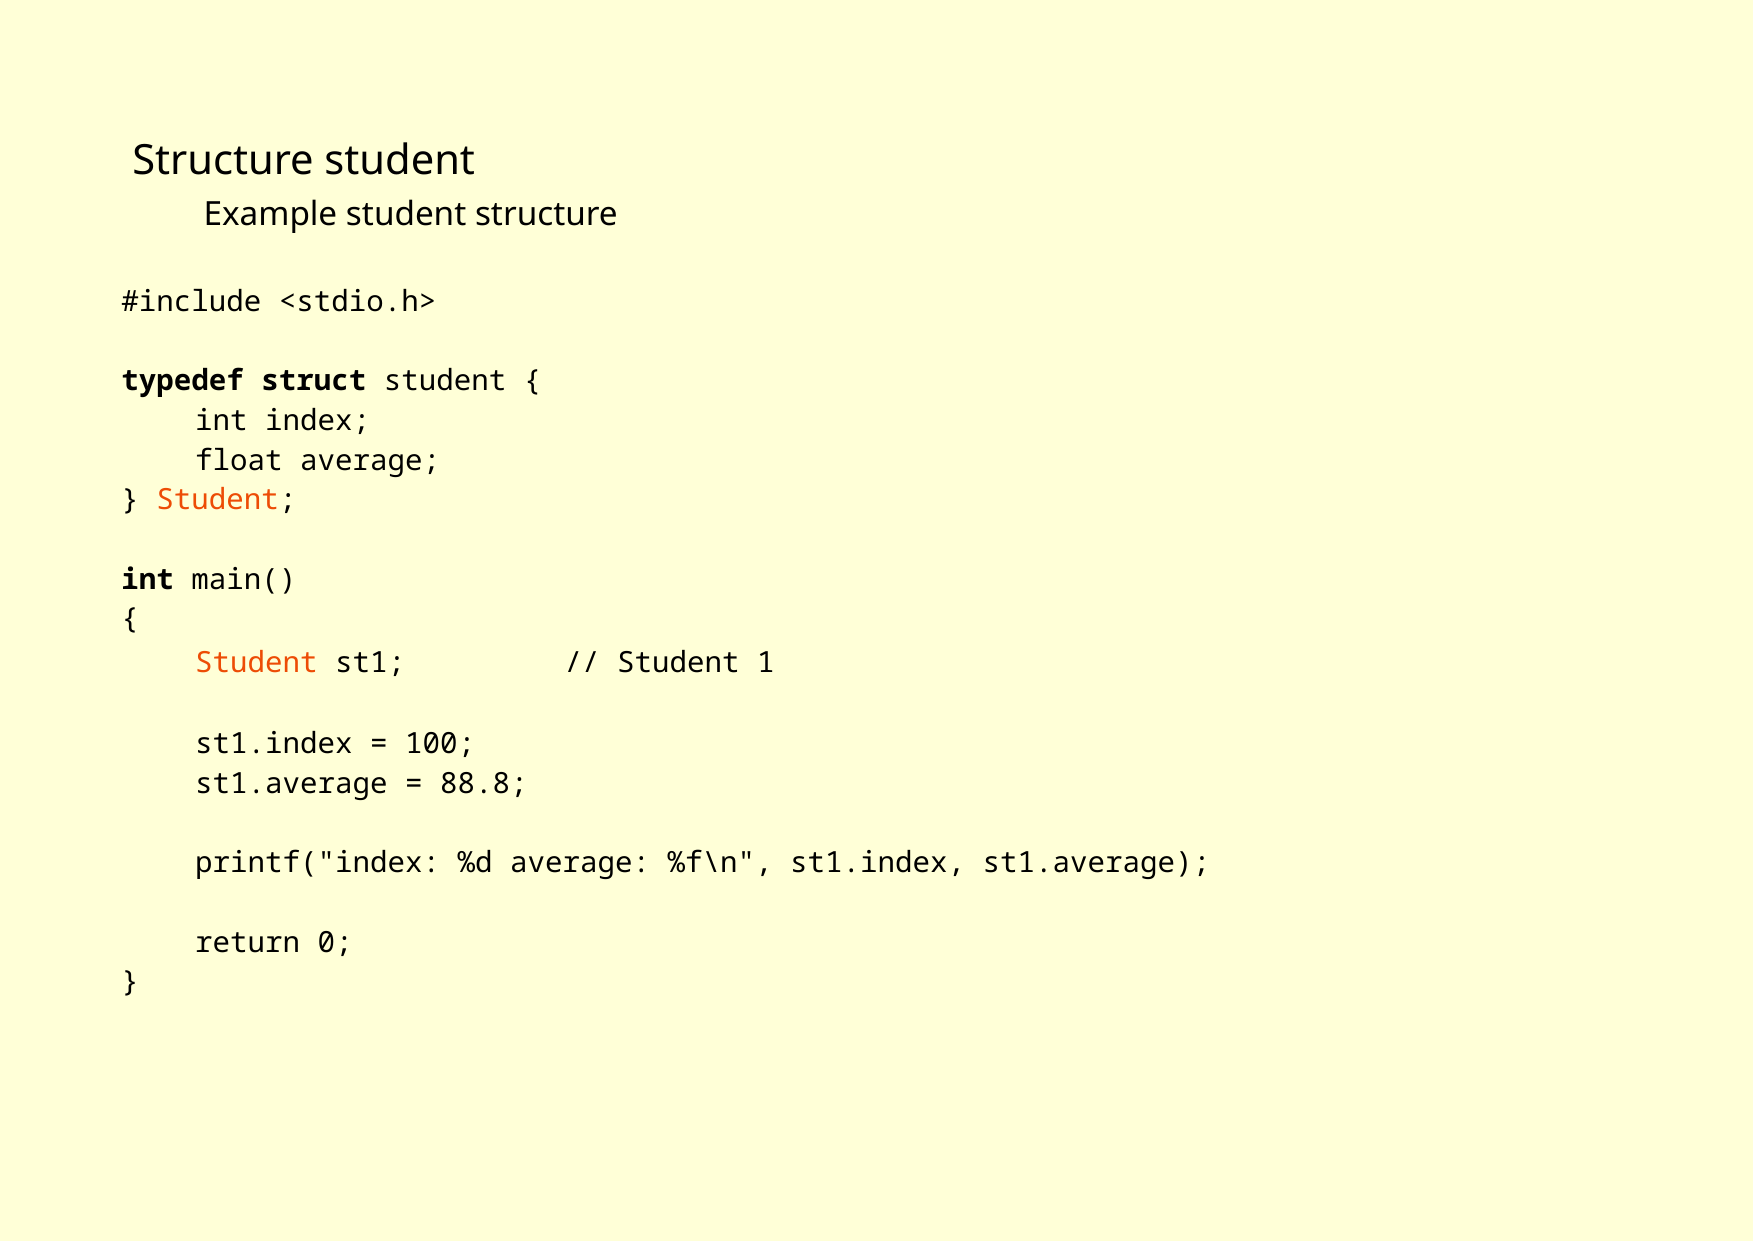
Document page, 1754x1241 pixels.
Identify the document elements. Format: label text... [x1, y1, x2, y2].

text typedef struct student { [121, 359, 1632, 399]
text Example student structure [121, 189, 1632, 235]
text } [121, 961, 1632, 1000]
text return 0; [121, 921, 1632, 961]
text st1.average = 88.8; [121, 762, 1632, 802]
text #include <stdio.h> [121, 280, 1632, 320]
text } Student; [121, 478, 1632, 518]
text printf("index: %d average: %f\n", st1.index, st1.average); [121, 841, 1632, 881]
text Structure student [121, 121, 1632, 189]
text { [121, 598, 1632, 637]
text Student st1; // Student 1 [121, 637, 1632, 683]
text float average; [121, 439, 1632, 478]
text int index; [121, 399, 1632, 439]
text st1.index = 100; [121, 722, 1632, 762]
text int main() [121, 558, 1632, 598]
